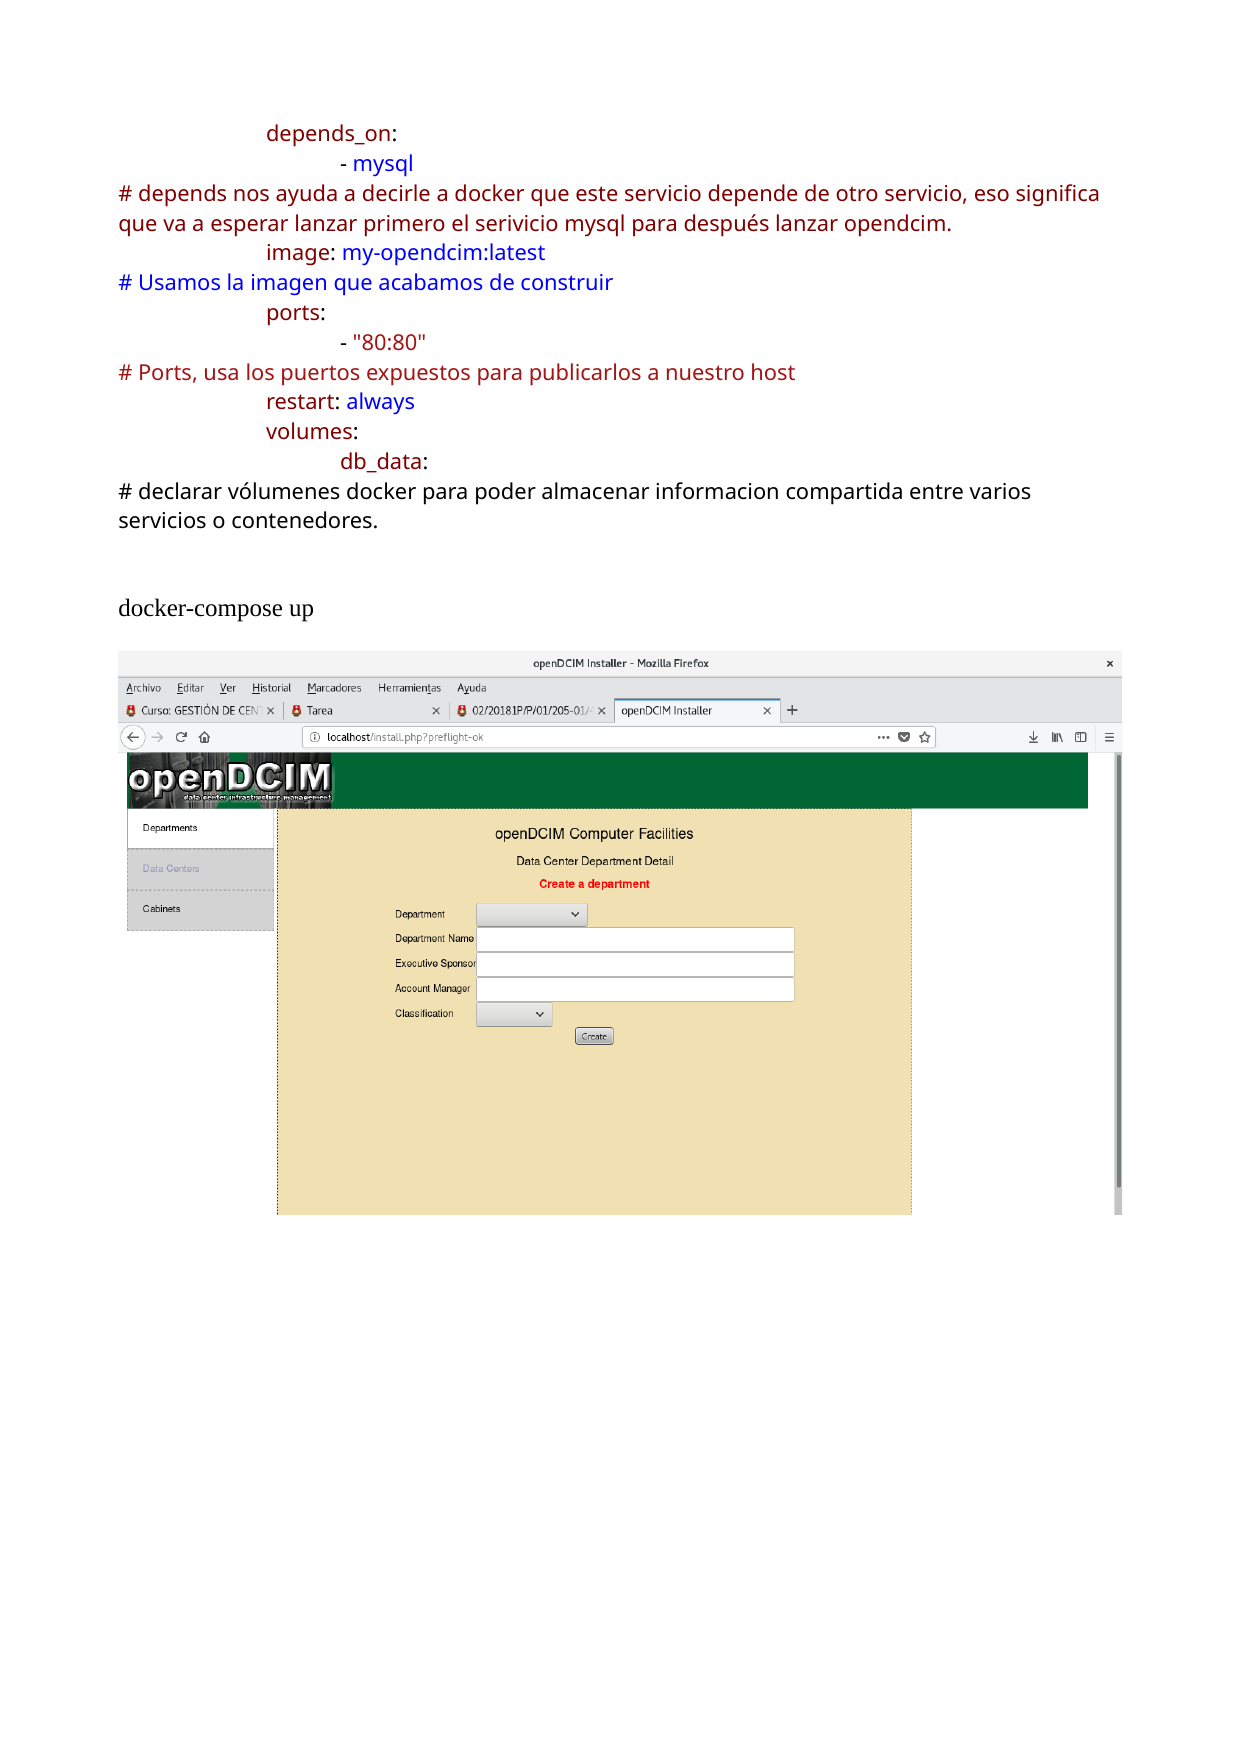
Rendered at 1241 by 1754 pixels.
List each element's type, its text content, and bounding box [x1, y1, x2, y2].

text volumes: [118, 416, 1122, 446]
text # Usamos la imagen que acabamos de construir [118, 267, 1122, 297]
text # depends nos ayuda a decirle a docker que este servicio depende de otro servicio, eso significa que va a esperar lanzar primero el serivicio mysql para después lanzar opendcim. [118, 178, 1122, 237]
text image: my-opendcim:latest [118, 237, 1122, 267]
text restart: always [118, 386, 1122, 416]
text # declarar vólumenes docker para poder almacenar informacion compartida entre varios servicios o contenedores. [118, 476, 1122, 535]
picture [118, 650, 1123, 1215]
text - "80:80" [118, 327, 1122, 356]
text depends_on: [118, 118, 1122, 148]
text ports: [118, 297, 1122, 327]
text - mysql [118, 148, 1122, 178]
text db_data: [118, 446, 1122, 476]
text docker-compose up [118, 593, 1122, 621]
text # Ports, usa los puertos expuestos para publicarlos a nuestro host [118, 356, 1122, 386]
